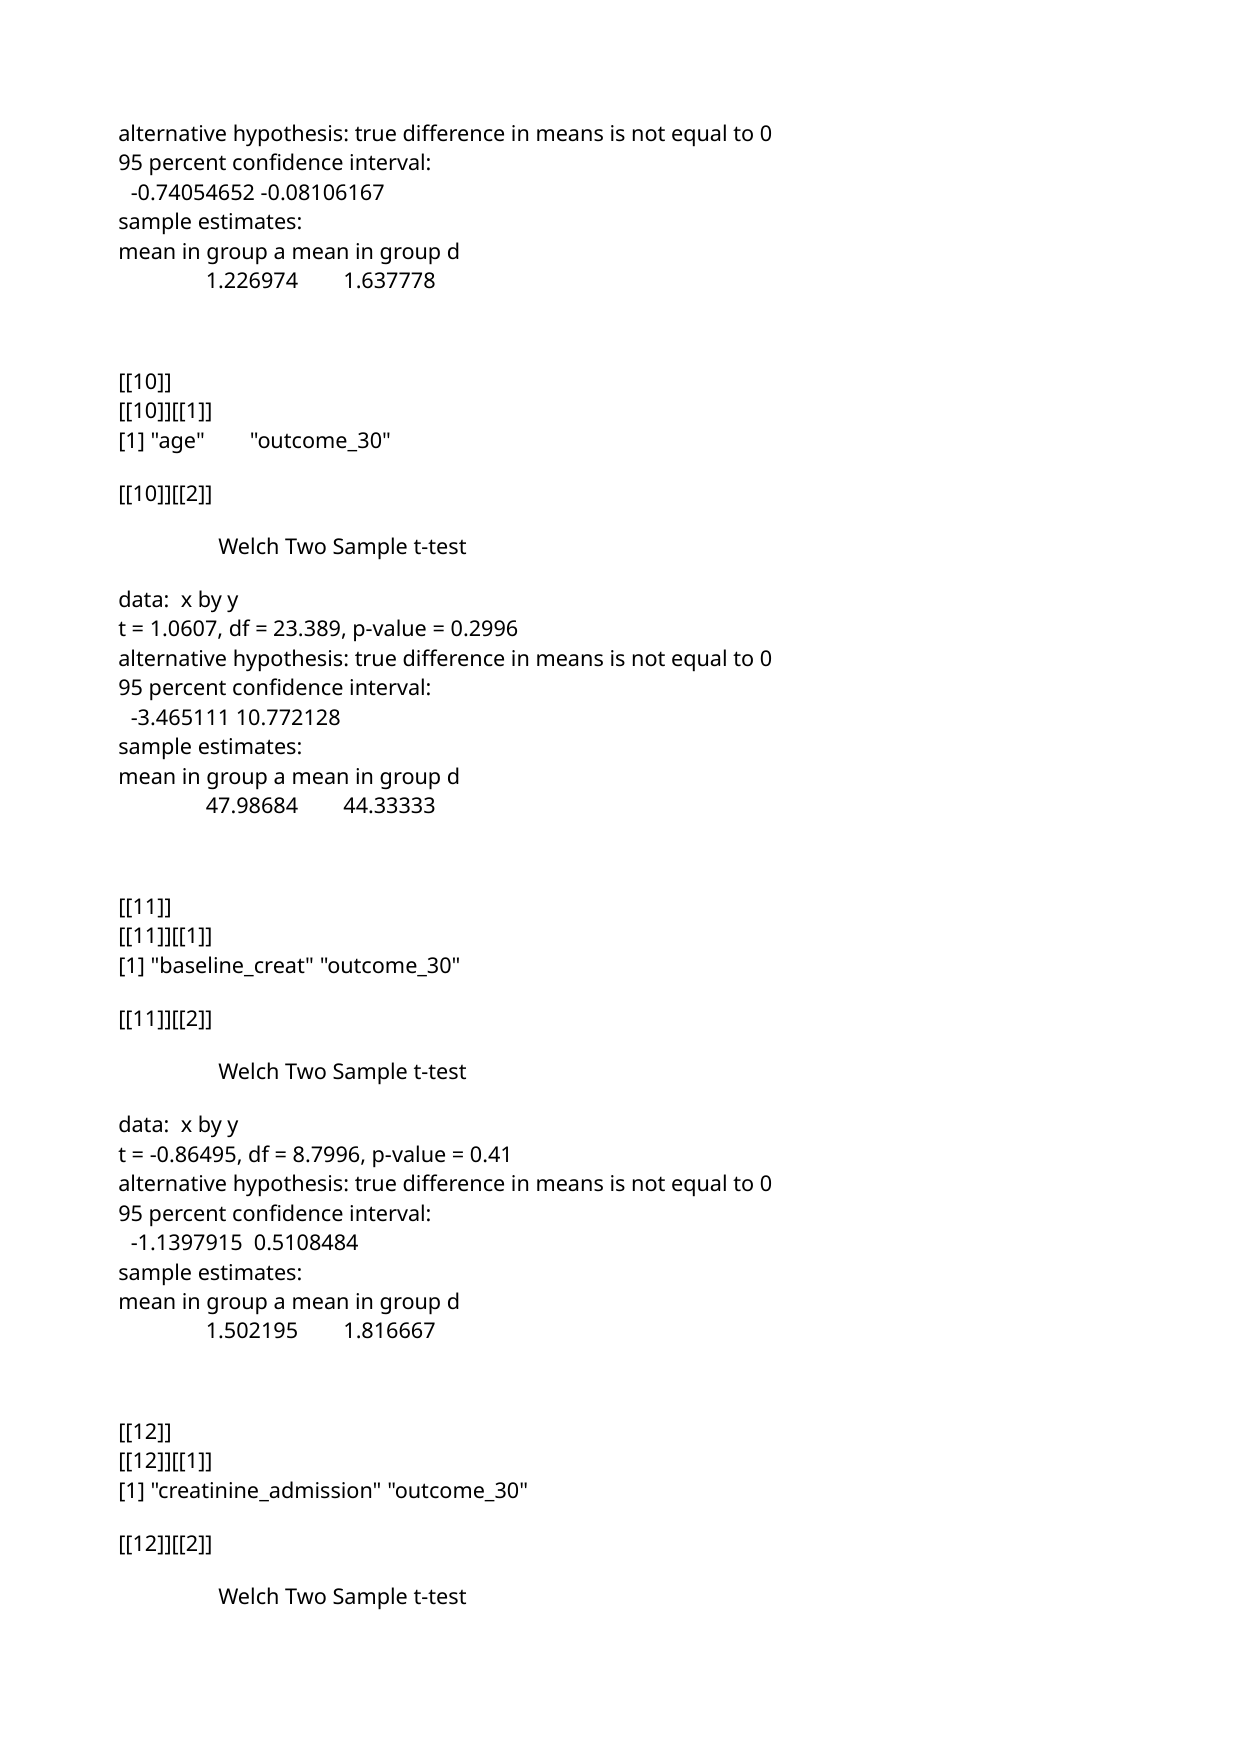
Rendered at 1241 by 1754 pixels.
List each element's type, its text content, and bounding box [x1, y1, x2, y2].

text [[12]][[2]] [118, 1528, 1122, 1558]
text [1] "age" "outcome_30" [118, 425, 1122, 454]
text [[11]] [118, 891, 1122, 921]
text sample estimates: [118, 732, 1122, 761]
text 95 percent confidence interval: [118, 673, 1122, 702]
text -3.465111 10.772128 [118, 702, 1122, 732]
text data: x by y [118, 1109, 1122, 1139]
text [[12]][[1]] [118, 1446, 1122, 1475]
text Welch Two Sample t-test [118, 1581, 1122, 1611]
text 95 percent confidence interval: [118, 148, 1122, 177]
text sample estimates: [118, 207, 1122, 236]
text [1] "creatinine_admission" "outcome_30" [118, 1475, 1122, 1504]
text [[11]][[1]] [118, 921, 1122, 950]
text mean in group a mean in group d [118, 761, 1122, 791]
text Welch Two Sample t-test [118, 531, 1122, 561]
text t = 1.0607, df = 23.389, p-value = 0.2996 [118, 614, 1122, 643]
text 1.502195 1.816667 [118, 1316, 1122, 1345]
text -1.1397915 0.5108484 [118, 1227, 1122, 1257]
text [1] "baseline_creat" "outcome_30" [118, 950, 1122, 979]
text t = -0.86495, df = 8.7996, p-value = 0.41 [118, 1139, 1122, 1168]
text mean in group a mean in group d [118, 1286, 1122, 1316]
text 1.226974 1.637778 [118, 266, 1122, 295]
text Welch Two Sample t-test [118, 1056, 1122, 1086]
text [[11]][[2]] [118, 1003, 1122, 1033]
text [[12]] [118, 1416, 1122, 1446]
text alternative hypothesis: true difference in means is not equal to 0 [118, 118, 1122, 148]
text 95 percent confidence interval: [118, 1198, 1122, 1227]
text [[10]] [118, 366, 1122, 395]
text -0.74054652 -0.08106167 [118, 177, 1122, 207]
text sample estimates: [118, 1257, 1122, 1286]
text mean in group a mean in group d [118, 236, 1122, 266]
text alternative hypothesis: true difference in means is not equal to 0 [118, 1168, 1122, 1198]
text [[10]][[2]] [118, 478, 1122, 507]
text 47.98684 44.33333 [118, 791, 1122, 820]
text [[10]][[1]] [118, 395, 1122, 425]
text data: x by y [118, 584, 1122, 614]
text alternative hypothesis: true difference in means is not equal to 0 [118, 643, 1122, 673]
